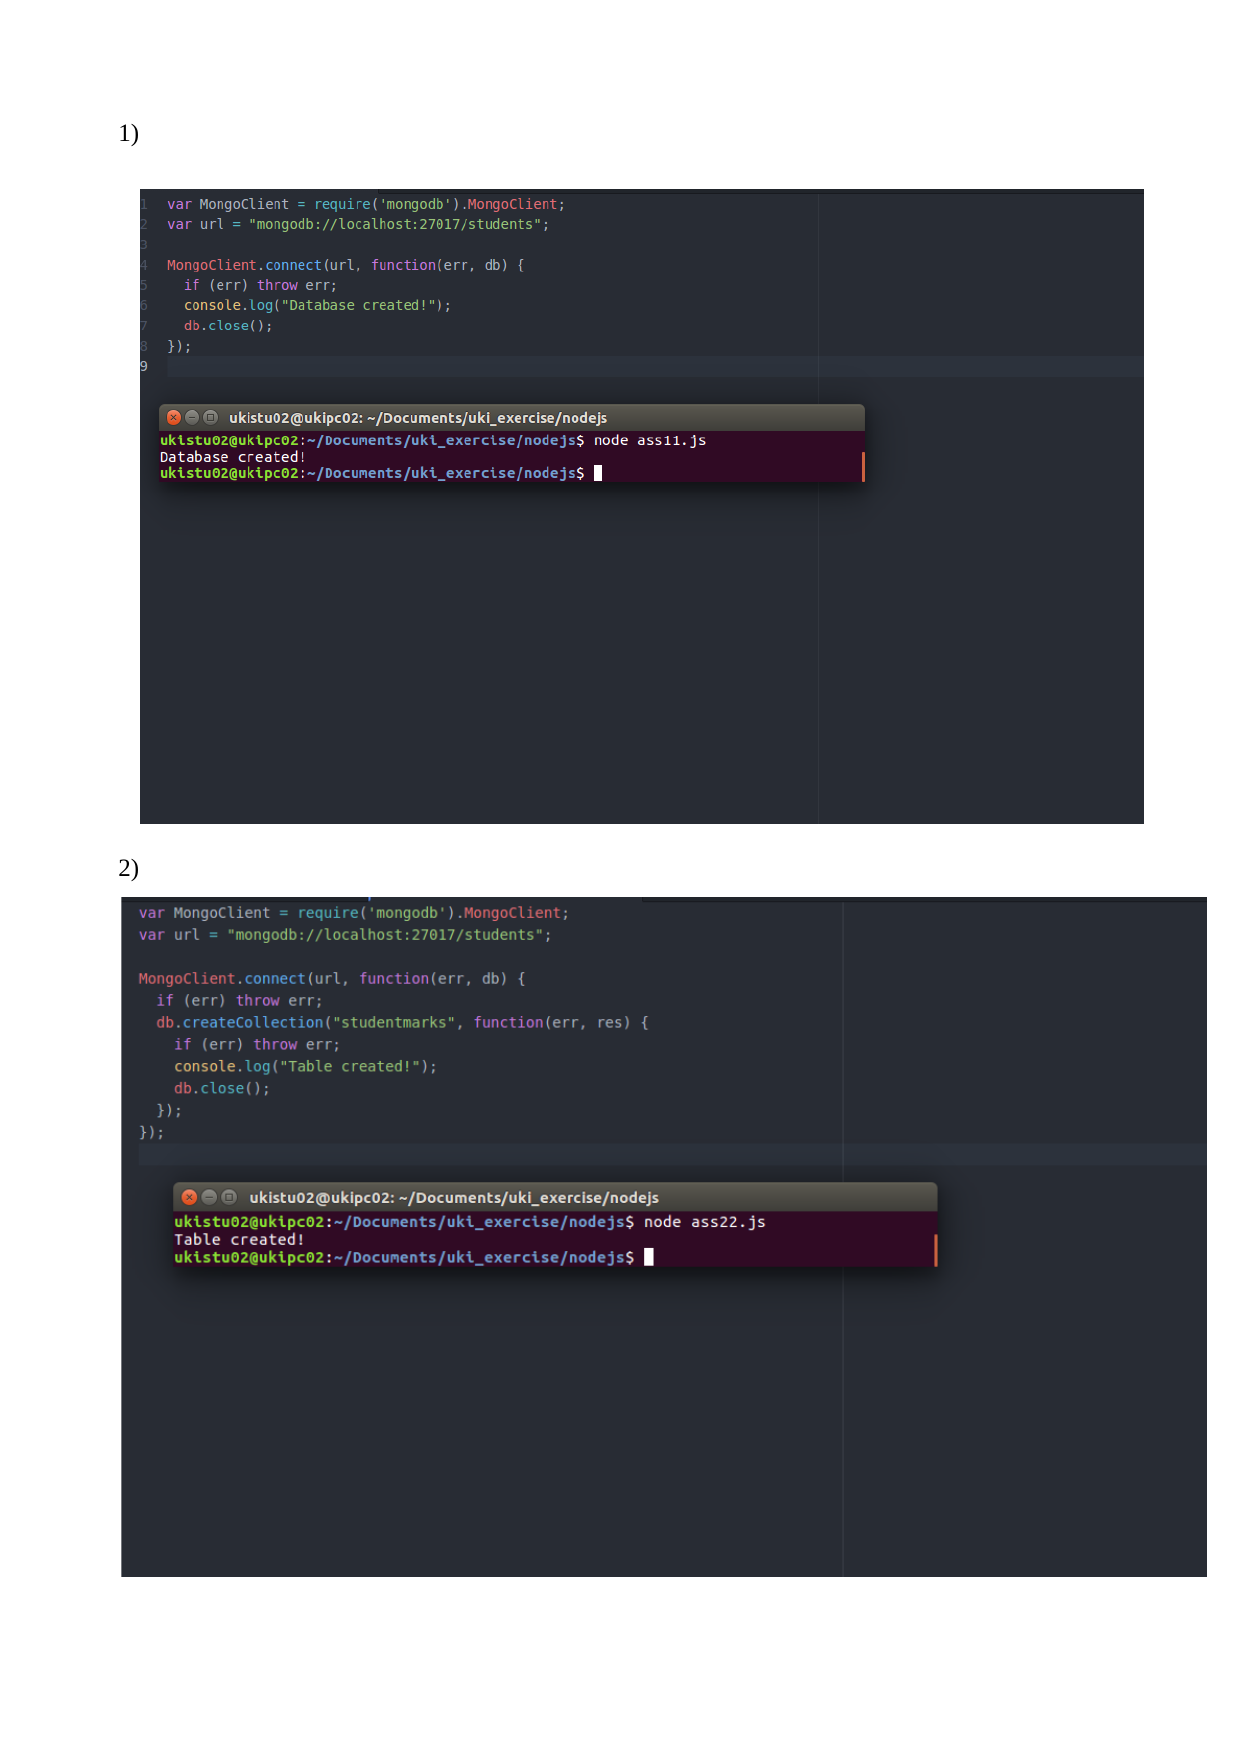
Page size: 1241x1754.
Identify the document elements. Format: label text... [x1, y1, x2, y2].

picture [140, 189, 1144, 824]
text 1) [118, 118, 1122, 147]
text 2) [118, 853, 1122, 882]
picture [121, 897, 1207, 1577]
